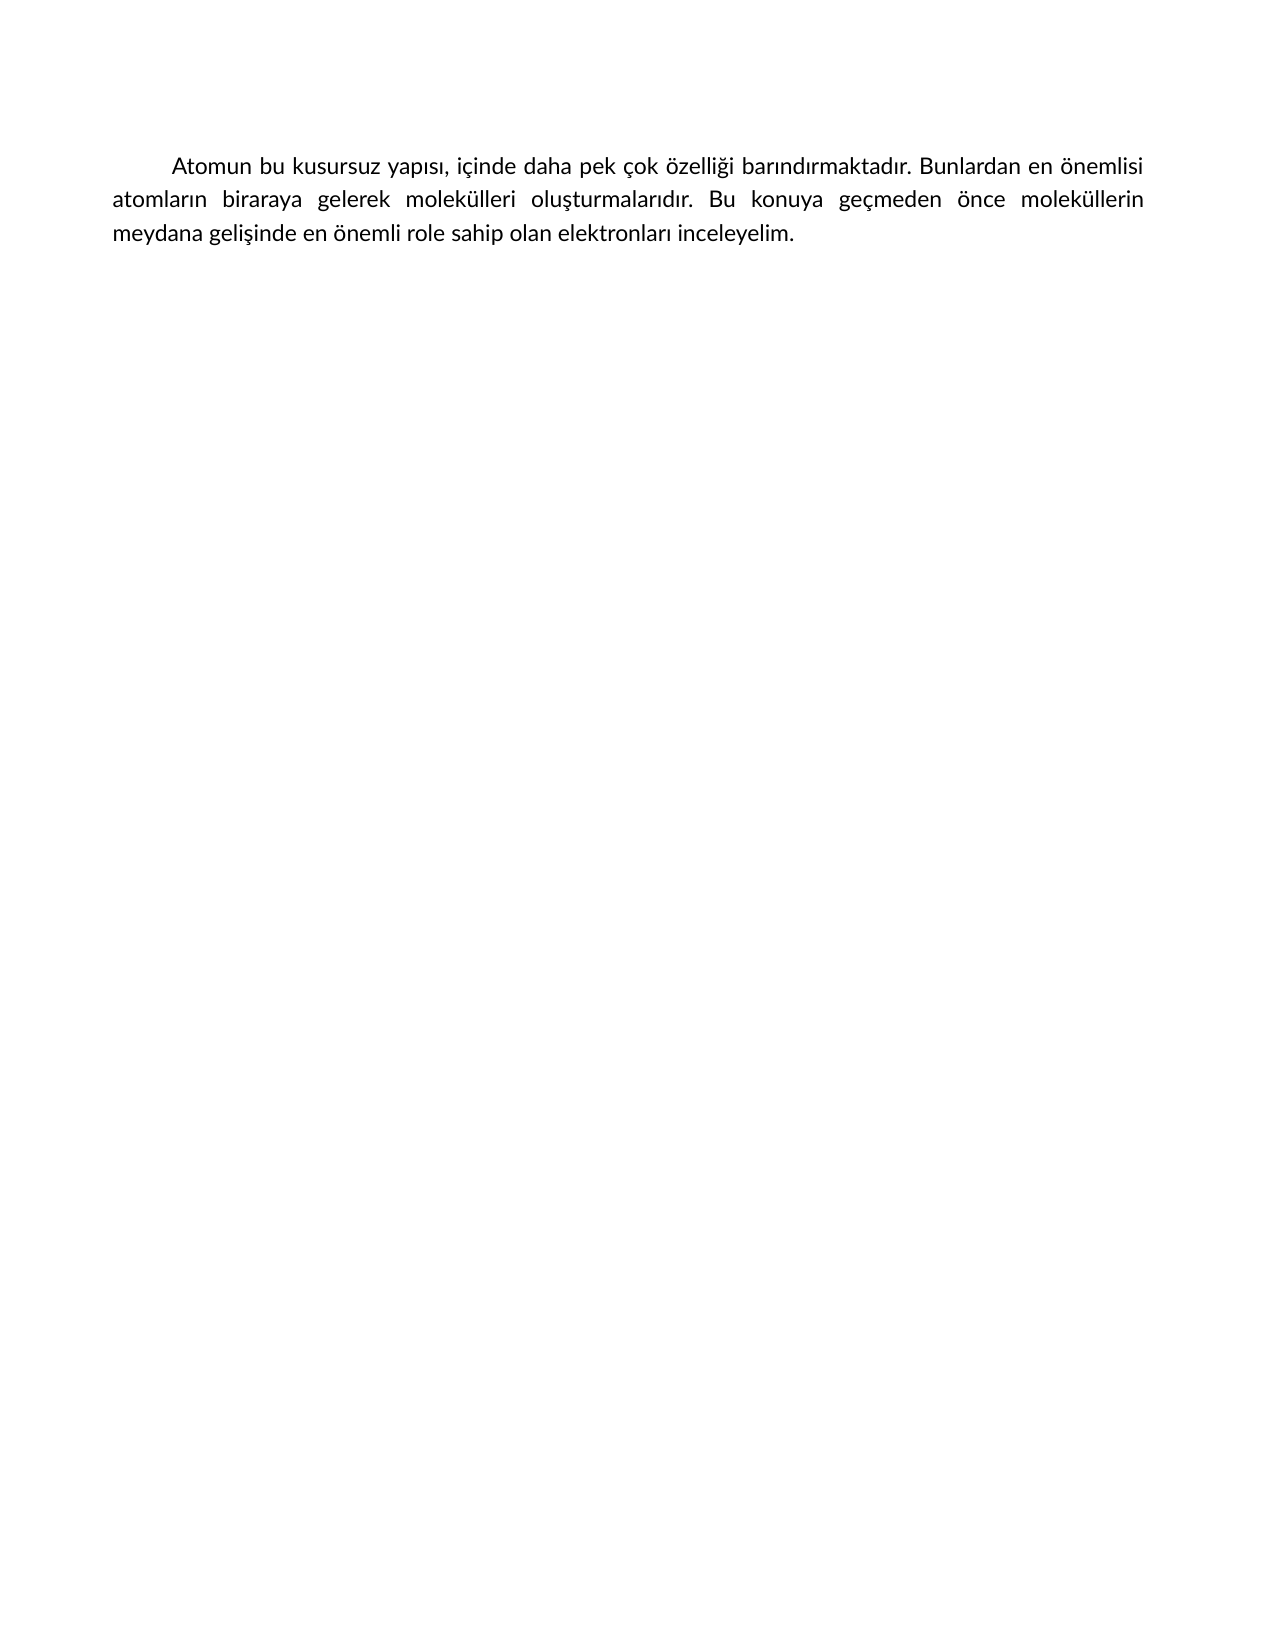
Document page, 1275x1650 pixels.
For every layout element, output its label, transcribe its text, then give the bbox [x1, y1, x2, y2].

text Atomun bu kusursuz yapısı, içinde daha pek çok özelliği barındırmaktadır. Bunlardan en önemlisi atomların biraraya gelerek molekülleri oluşturmalarıdır. Bu konuya geçmeden önce moleküllerin meydana gelişinde en önemli role sahip olan elektronları inceleyelim. [112, 148, 1145, 248]
